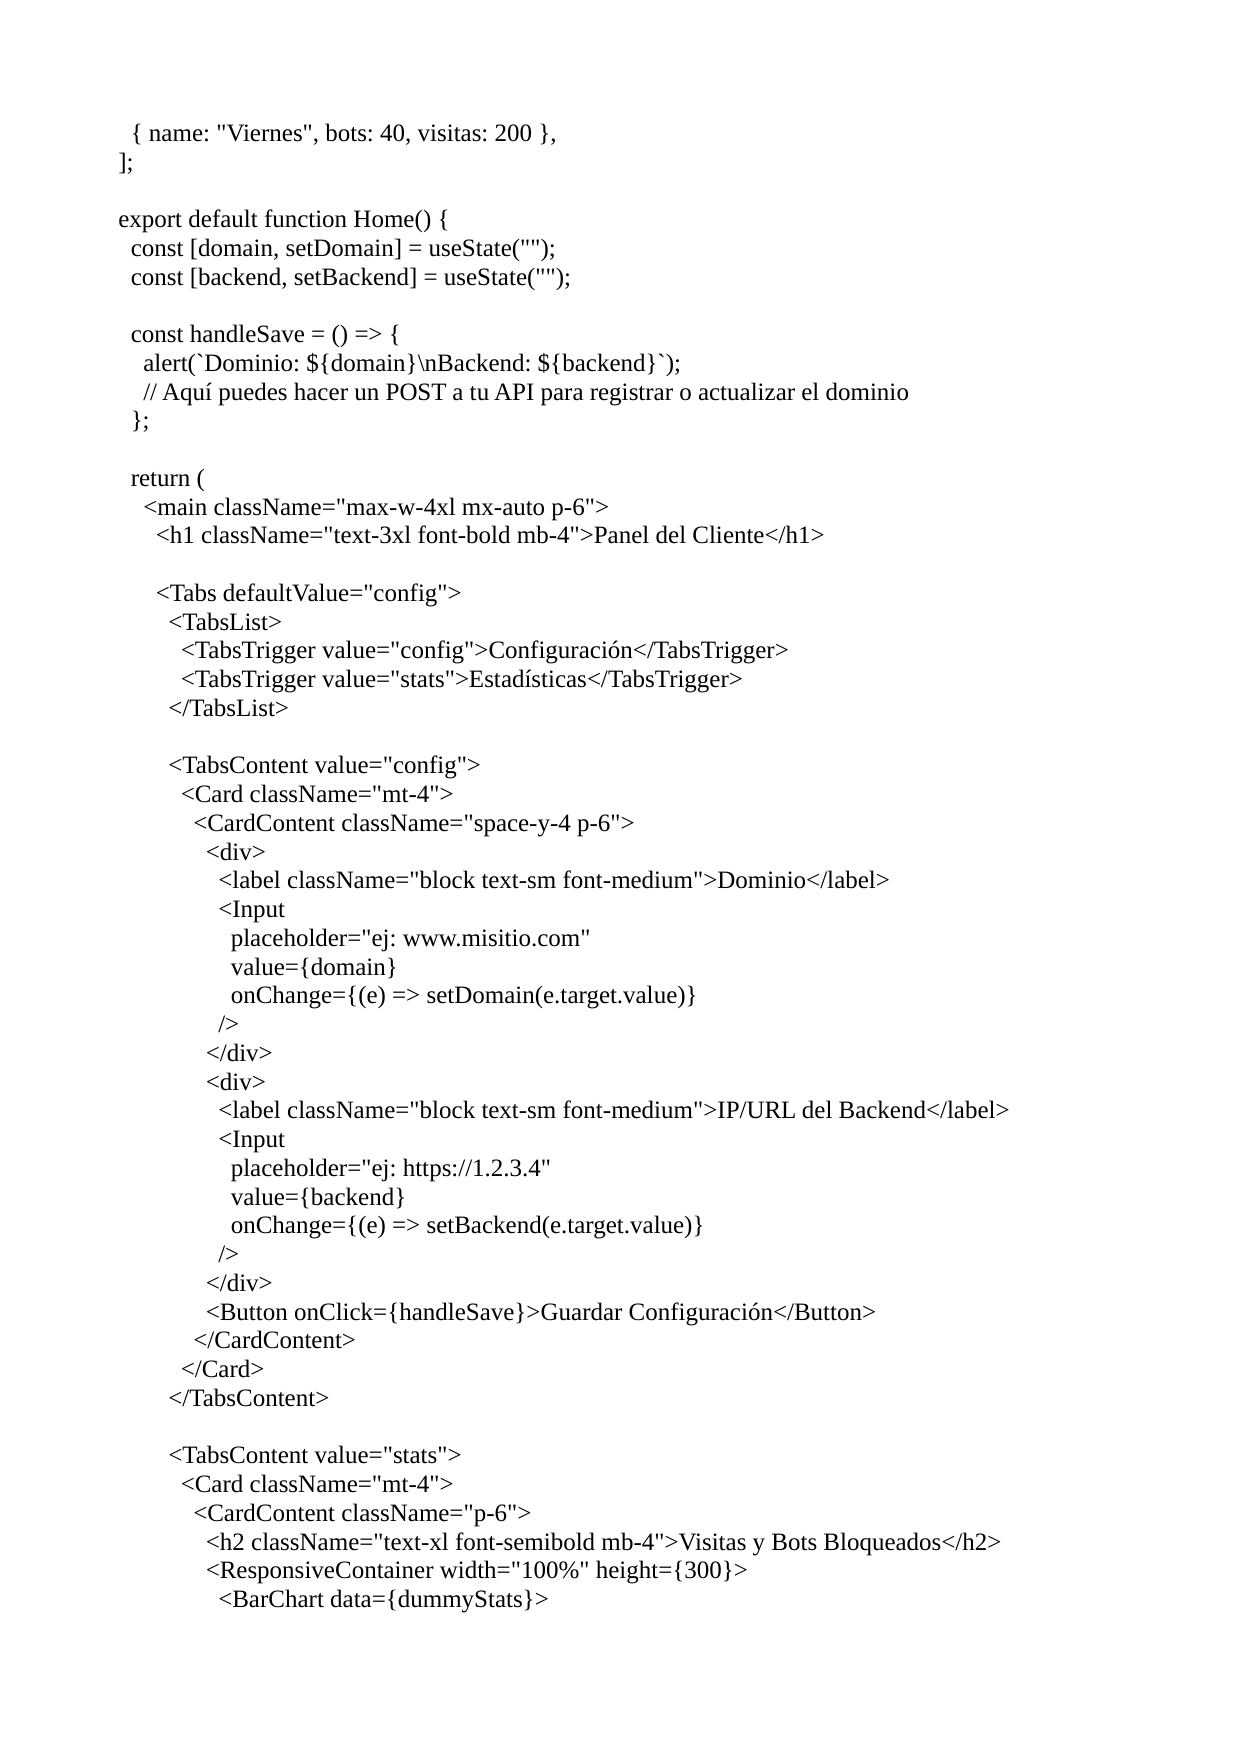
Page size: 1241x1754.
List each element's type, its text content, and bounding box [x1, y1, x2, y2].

text { name: "Viernes", bots: 40, visitas: 200 }, ]; export default function Home() { const [domain, setDomain] = useState(""); const [backend, setBackend] = useState(""); const handleSave = () => { alert(`Dominio: ${domain}\nBackend: ${backend}`); // Aquí puedes hacer un POST a tu API para registrar o actualizar el dominio }; return ( <main className="max-w-4xl mx-auto p-6"> <h1 className="text-3xl font-bold mb-4">Panel del Cliente</h1> <Tabs defaultValue="config"> <TabsList> <TabsTrigger value="config">Configuración</TabsTrigger> <TabsTrigger value="stats">Estadísticas</TabsTrigger> </TabsList> <TabsContent value="config"> <Card className="mt-4"> <CardContent className="space-y-4 p-6"> <div> <label className="block text-sm font-medium">Dominio</label> <Input placeholder="ej: www.misitio.com" value={domain} onChange={(e) => setDomain(e.target.value)} /> </div> <div> <label className="block text-sm font-medium">IP/URL del Backend</label> <Input placeholder="ej: https://1.2.3.4" value={backend} onChange={(e) => setBackend(e.target.value)} /> </div> <Button onClick={handleSave}>Guardar Configuración</Button> </CardContent> </Card> </TabsContent> <TabsContent value="stats"> <Card className="mt-4"> <CardContent className="p-6"> <h2 className="text-xl font-semibold mb-4">Visitas y Bots Bloqueados</h2> <ResponsiveContainer width="100%" height={300}> <BarChart data={dummyStats}> [118, 118, 1122, 1613]
